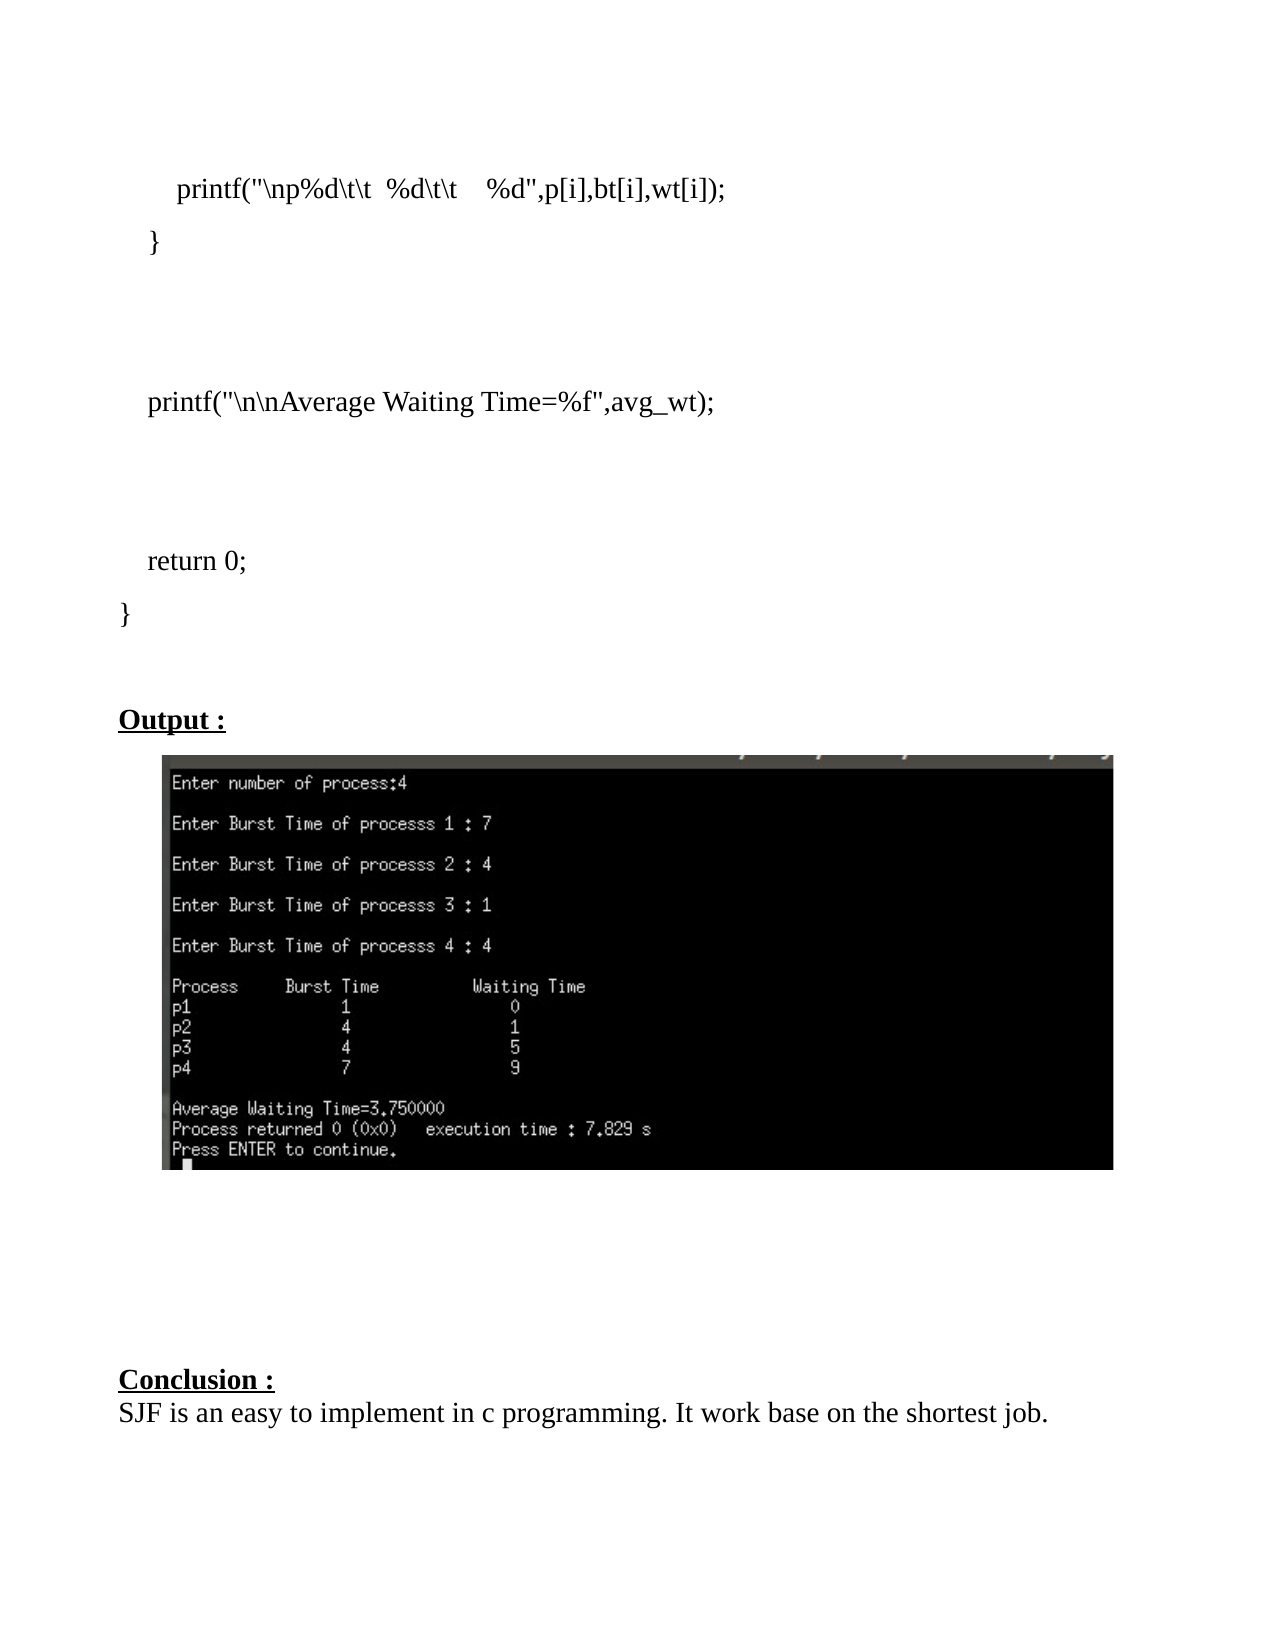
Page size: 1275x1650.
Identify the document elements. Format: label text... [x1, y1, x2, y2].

text } [118, 224, 1157, 258]
text printf("\np%d\t\t %d\t\t %d",p[i],bt[i],wt[i]); [118, 171, 1157, 205]
text printf("\n\nAverage Waiting Time=%f",avg_wt); [118, 384, 1157, 417]
text Conclusion : [118, 1362, 1157, 1396]
text Output : [118, 702, 1157, 736]
text return 0; [118, 543, 1157, 577]
text SJF is an easy to implement in c programming. It work base on the shortest job. [118, 1396, 1157, 1429]
picture [161, 755, 1114, 1170]
text } [118, 596, 1157, 630]
